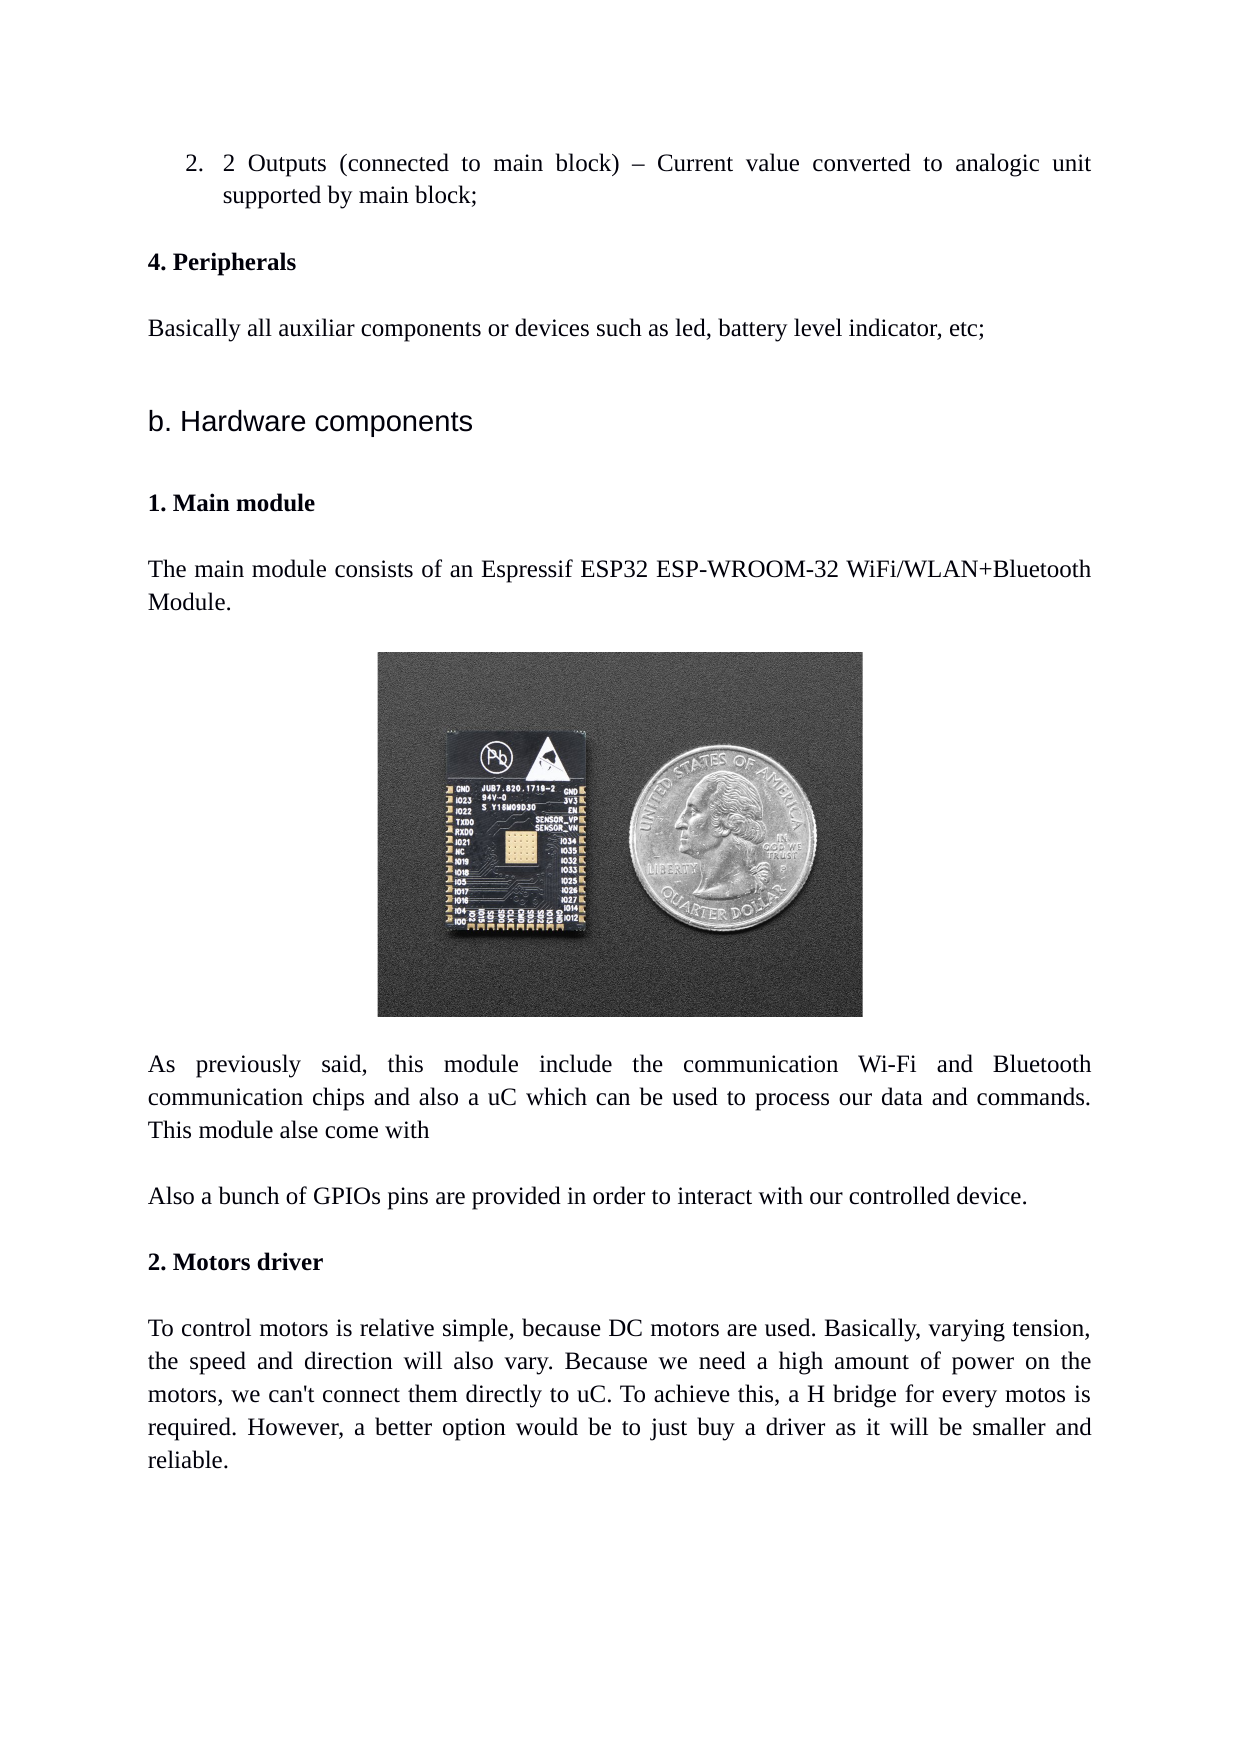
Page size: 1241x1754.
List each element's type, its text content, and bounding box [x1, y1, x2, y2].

text 4. Peripherals [148, 247, 1093, 275]
text The main module consists of an Espressif ESP32 ESP-WROOM-32 WiFi/WLAN+Bluetooth Module. [148, 554, 1093, 616]
text Also a bunch of GPIOs pins are provided in order to interact with our controlled device. [148, 1181, 1093, 1210]
text 1. Main module [148, 488, 1093, 517]
text To control motors is relative simple, because DC motors are used. Basically, varying tension, the speed and direction will also vary. Because we need a high amount of power on the motors, we can't connect them directly to uC. To achieve this, a H bridge for every motos is required. However, a better option would be to just buy a driver as it will be smaller and reliable. [148, 1313, 1093, 1474]
subtitle b. Hardware components [148, 404, 1093, 437]
list 2 Outputs (connected to main block) – Current value converted to analogic unit supported by main block; [185, 148, 1093, 209]
text 2. Motors driver [148, 1247, 1093, 1276]
text As previously said, this module include the communication Wi-Fi and Bluetooth communication chips and also a uC which can be used to process our data and commands. This module alse come with [148, 1049, 1093, 1144]
picture [377, 652, 863, 1017]
text Basically all auxiliar components or devices such as led, battery level indicator, etc; [148, 313, 1093, 341]
